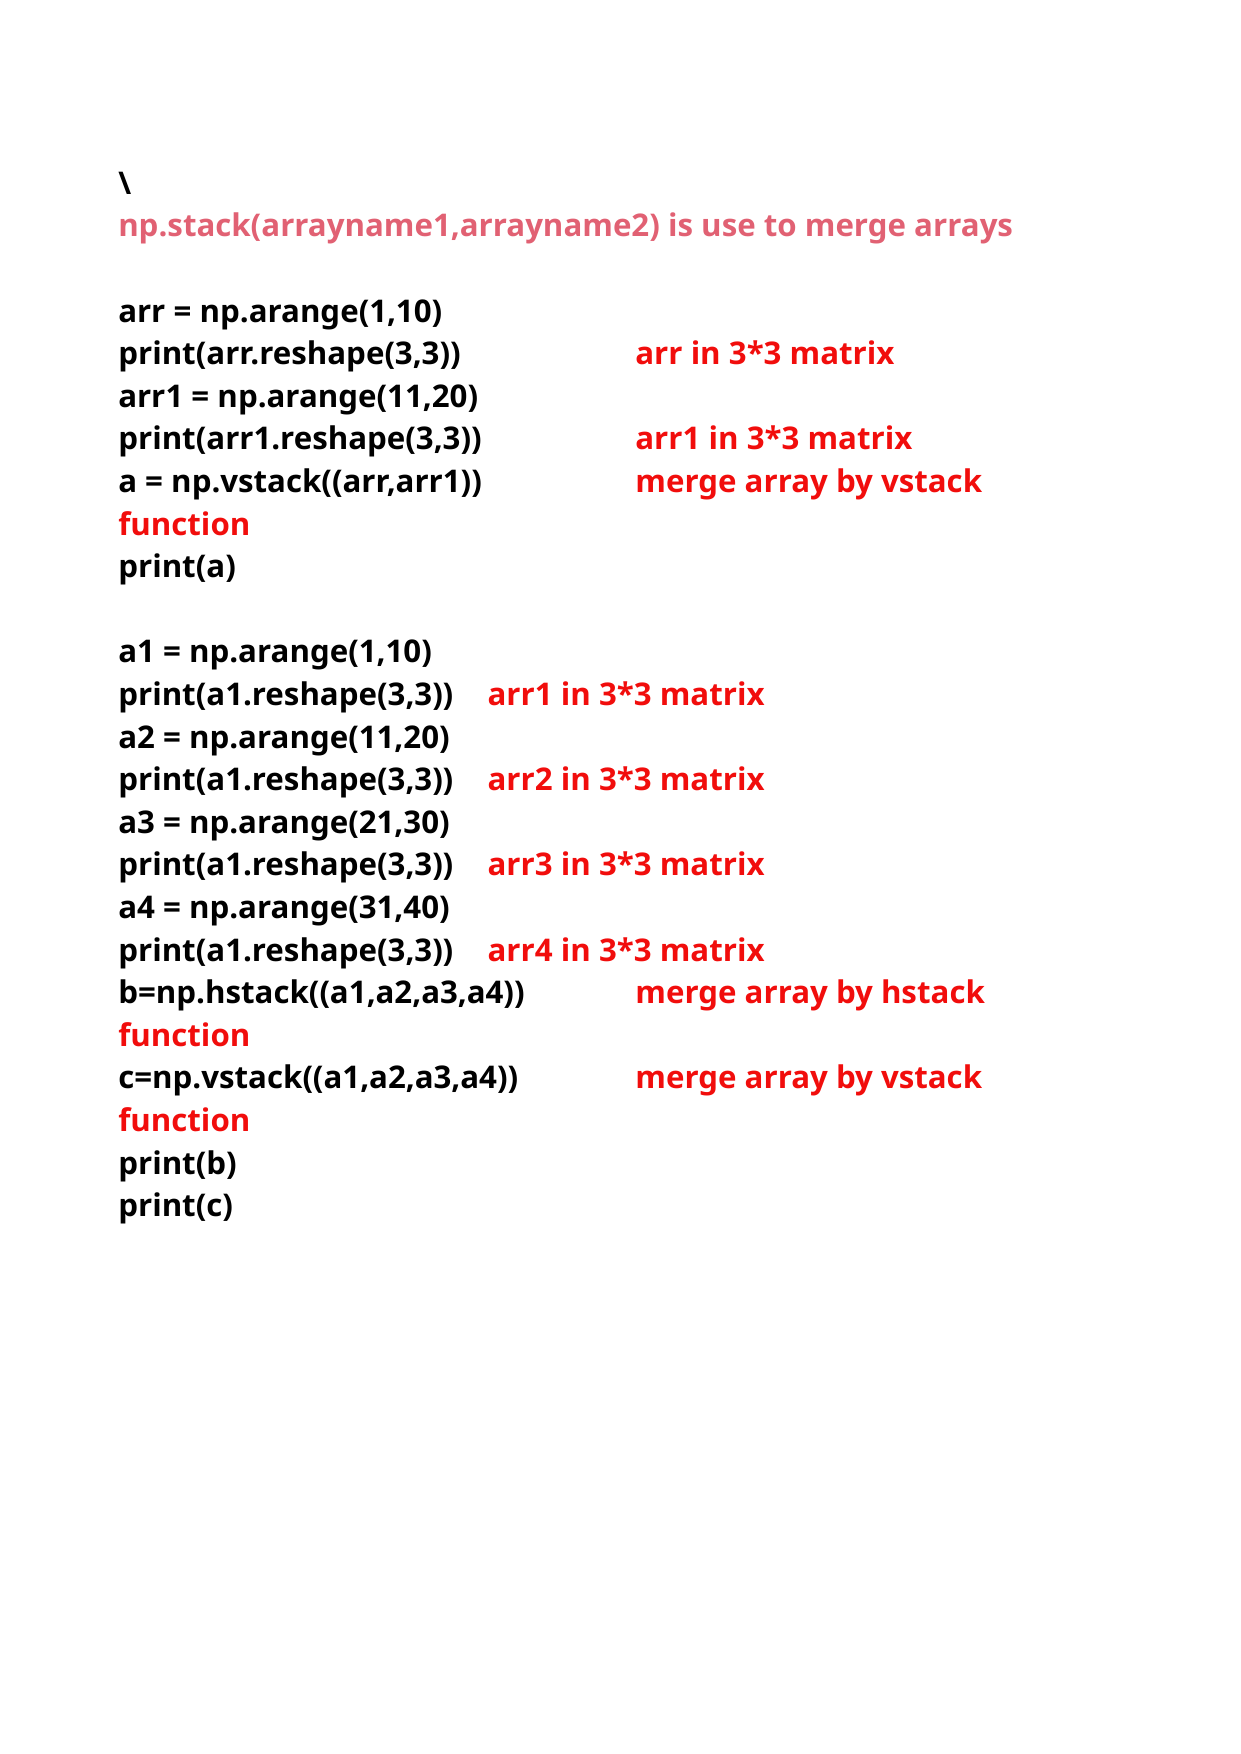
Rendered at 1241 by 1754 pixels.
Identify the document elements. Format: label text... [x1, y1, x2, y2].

text arr1 = np.arange(11,20) [118, 374, 1122, 416]
text arr = np.arange(1,10) [118, 288, 1122, 331]
text print(a) [118, 544, 1122, 587]
text \ [118, 161, 1122, 203]
text print(a1.reshape(3,3)) arr1 in 3*3 matrix [118, 672, 1122, 714]
text b=np.hstack((a1,a2,a3,a4)) merge array by hstack function [118, 970, 1122, 1055]
text a1 = np.arange(1,10) [118, 629, 1122, 672]
text print(a1.reshape(3,3)) arr4 in 3*3 matrix [118, 928, 1122, 970]
text a3 = np.arange(21,30) [118, 800, 1122, 842]
text print(a1.reshape(3,3)) arr2 in 3*3 matrix [118, 757, 1122, 800]
text a2 = np.arange(11,20) [118, 714, 1122, 757]
text print(arr.reshape(3,3)) arr in 3*3 matrix [118, 331, 1122, 374]
text a4 = np.arange(31,40) [118, 885, 1122, 928]
text print(a1.reshape(3,3)) arr3 in 3*3 matrix [118, 842, 1122, 885]
text np.stack(arrayname1,arrayname2) is use to merge arrays [118, 203, 1122, 246]
text print(arr1.reshape(3,3)) arr1 in 3*3 matrix [118, 416, 1122, 459]
text print(c) [118, 1183, 1122, 1226]
text c=np.vstack((a1,a2,a3,a4)) merge array by vstack function [118, 1055, 1122, 1141]
text print(b) [118, 1141, 1122, 1183]
text a = np.vstack((arr,arr1)) merge array by vstack function [118, 459, 1122, 544]
